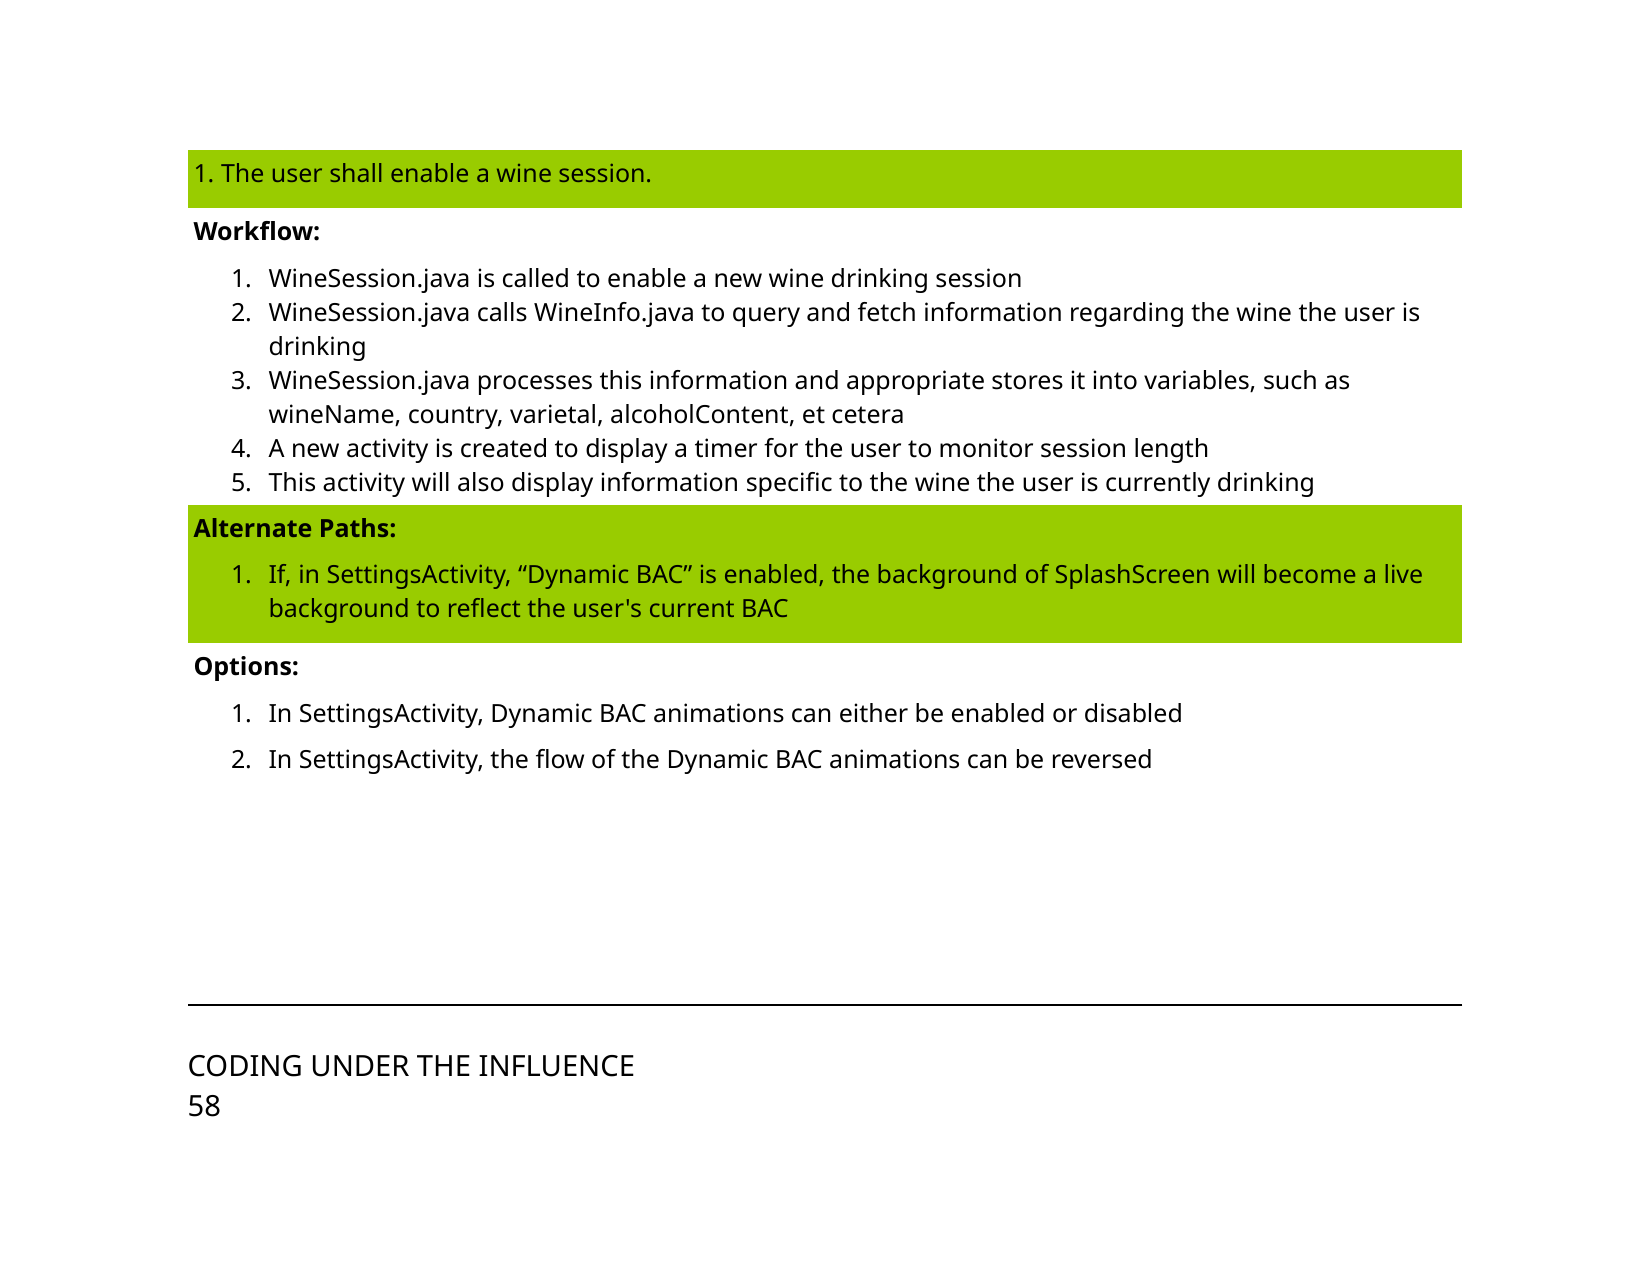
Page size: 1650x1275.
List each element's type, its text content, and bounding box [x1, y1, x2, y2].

table_cell Options: In SettingsActivity, Dynamic BAC animations can either be enabled or disabled In SettingsActivity, the flow of the Dynamic BAC animations can be reversed [188, 643, 1462, 794]
table_cell 1. The user shall enable a wine session. [188, 150, 1462, 208]
table_cell Workflow: WineSession.java is called to enable a new wine drinking session WineSession.java calls WineInfo.java to query and fetch information regarding the wine the user is drinking WineSession.java processes this information and appropriate stores it into variables, such as wineName, country, varietal, alcoholContent, et cetera A new activity is created to display a timer for the user to monitor session length This activity will also display information specific to the wine the user is currently drinking [188, 208, 1462, 504]
table_cell Alternate Paths: If, in SettingsActivity, “Dynamic BAC” is enabled, the background of SplashScreen will become a live background to reflect the user's current BAC [188, 505, 1462, 643]
